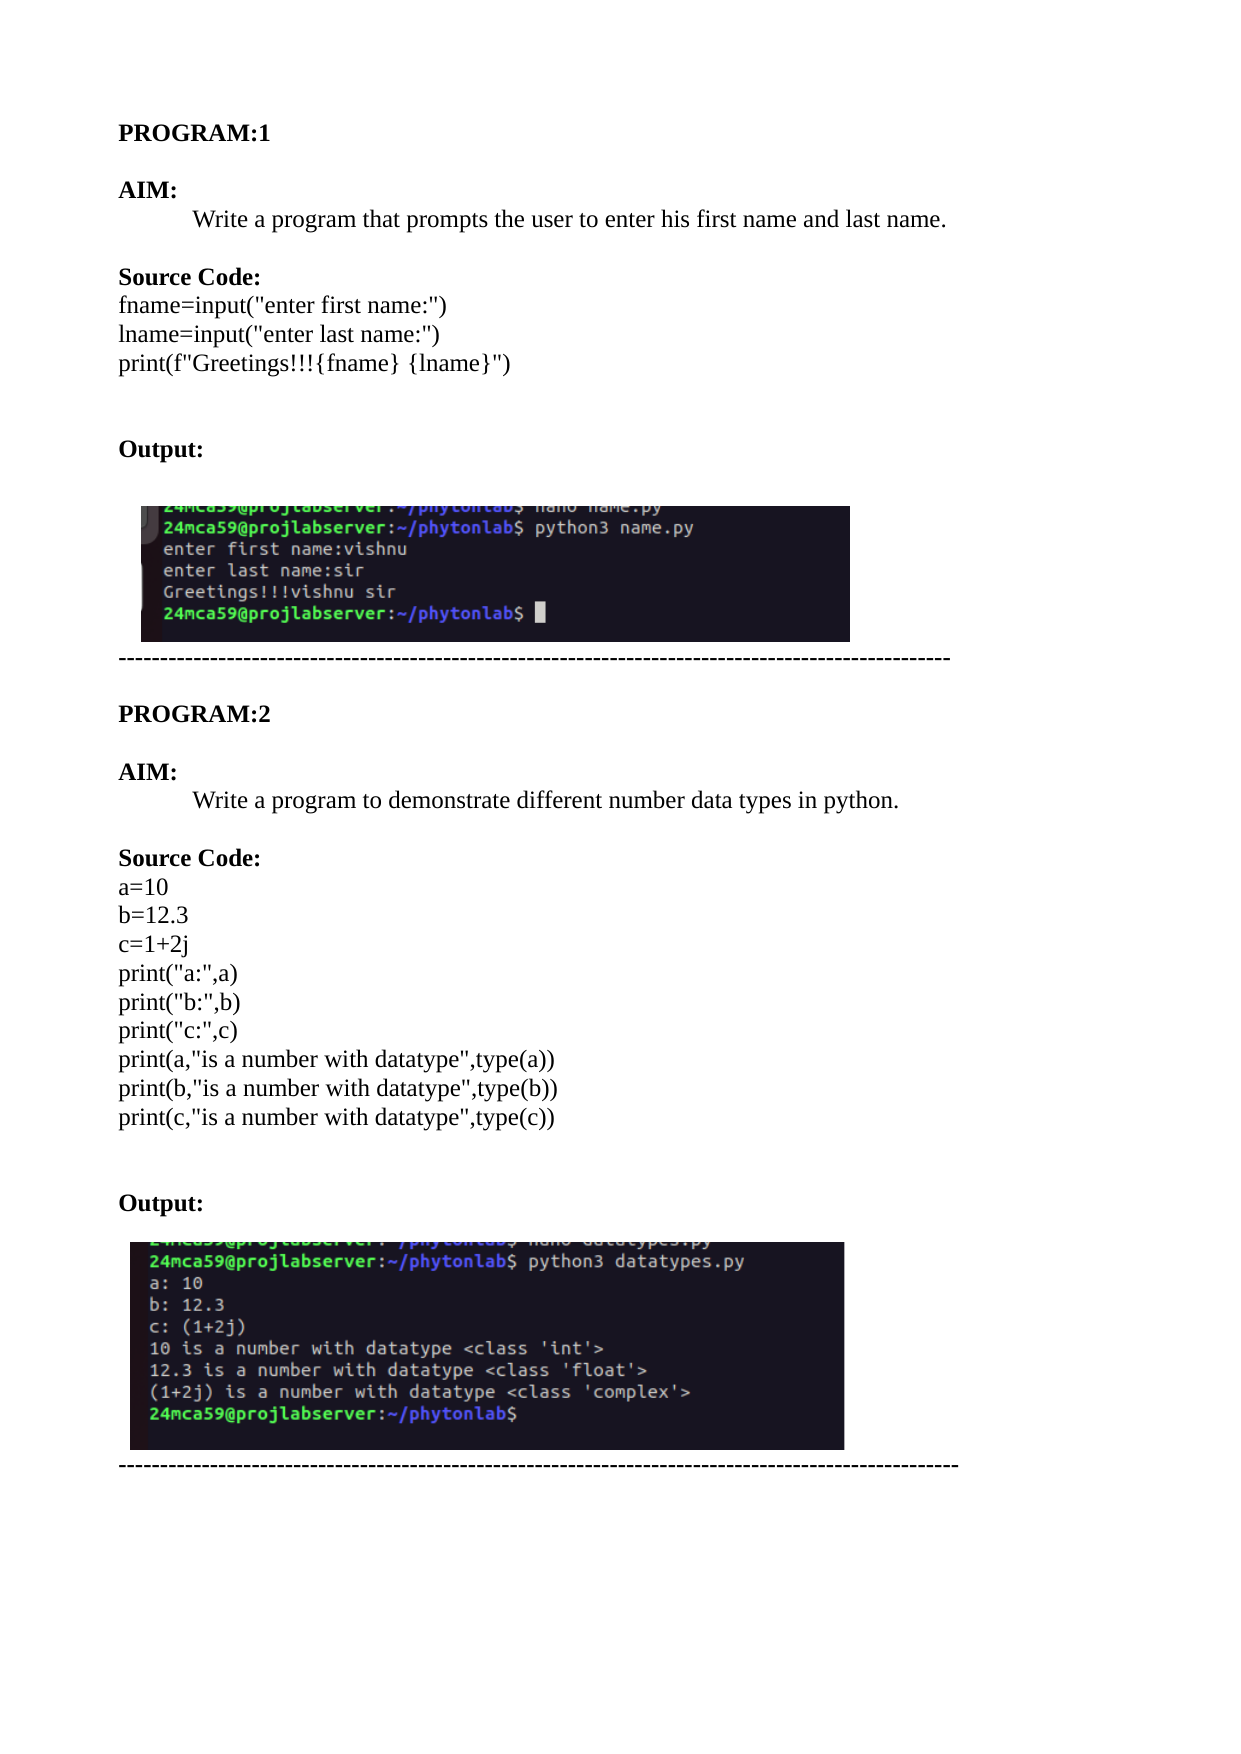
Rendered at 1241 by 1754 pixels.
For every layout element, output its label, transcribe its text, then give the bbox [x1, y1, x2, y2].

text lname=input("enter last name:") [118, 319, 1122, 348]
text Source Code: [118, 843, 1122, 872]
text Source Code: [118, 262, 1122, 291]
text Write a program to demonstrate different number data types in python. [118, 785, 1122, 814]
text print("a:",a) [118, 958, 1122, 987]
text a=10 [118, 872, 1122, 900]
text ---------------------------------------------------------------------------------------------------- [118, 636, 1122, 670]
text print(b,"is a number with datatype",type(b)) [118, 1073, 1122, 1102]
text Write a program that prompts the user to enter his first name and last name. [118, 204, 1122, 233]
text Output: [118, 1188, 1122, 1217]
text PROGRAM:1 [118, 118, 1122, 147]
text AIM: [118, 176, 1122, 204]
text print(c,"is a number with datatype",type(c)) [118, 1102, 1122, 1130]
text b=12.3 [118, 900, 1122, 929]
picture [141, 506, 850, 642]
text c=1+2j [118, 929, 1122, 958]
text AIM: [118, 757, 1122, 785]
text print(a,"is a number with datatype",type(a)) [118, 1044, 1122, 1073]
text Output: [118, 434, 1122, 463]
text fname=input("enter first name:") [118, 291, 1122, 319]
text PROGRAM:2 [118, 699, 1122, 728]
picture [130, 1242, 845, 1450]
text ----------------------------------------------------------------------------------------------------- [118, 1418, 1122, 1478]
text print("b:",b) [118, 987, 1122, 1015]
text print(f"Greetings!!!{fname} {lname}") [118, 348, 1122, 377]
text print("c:",c) [118, 1015, 1122, 1044]
